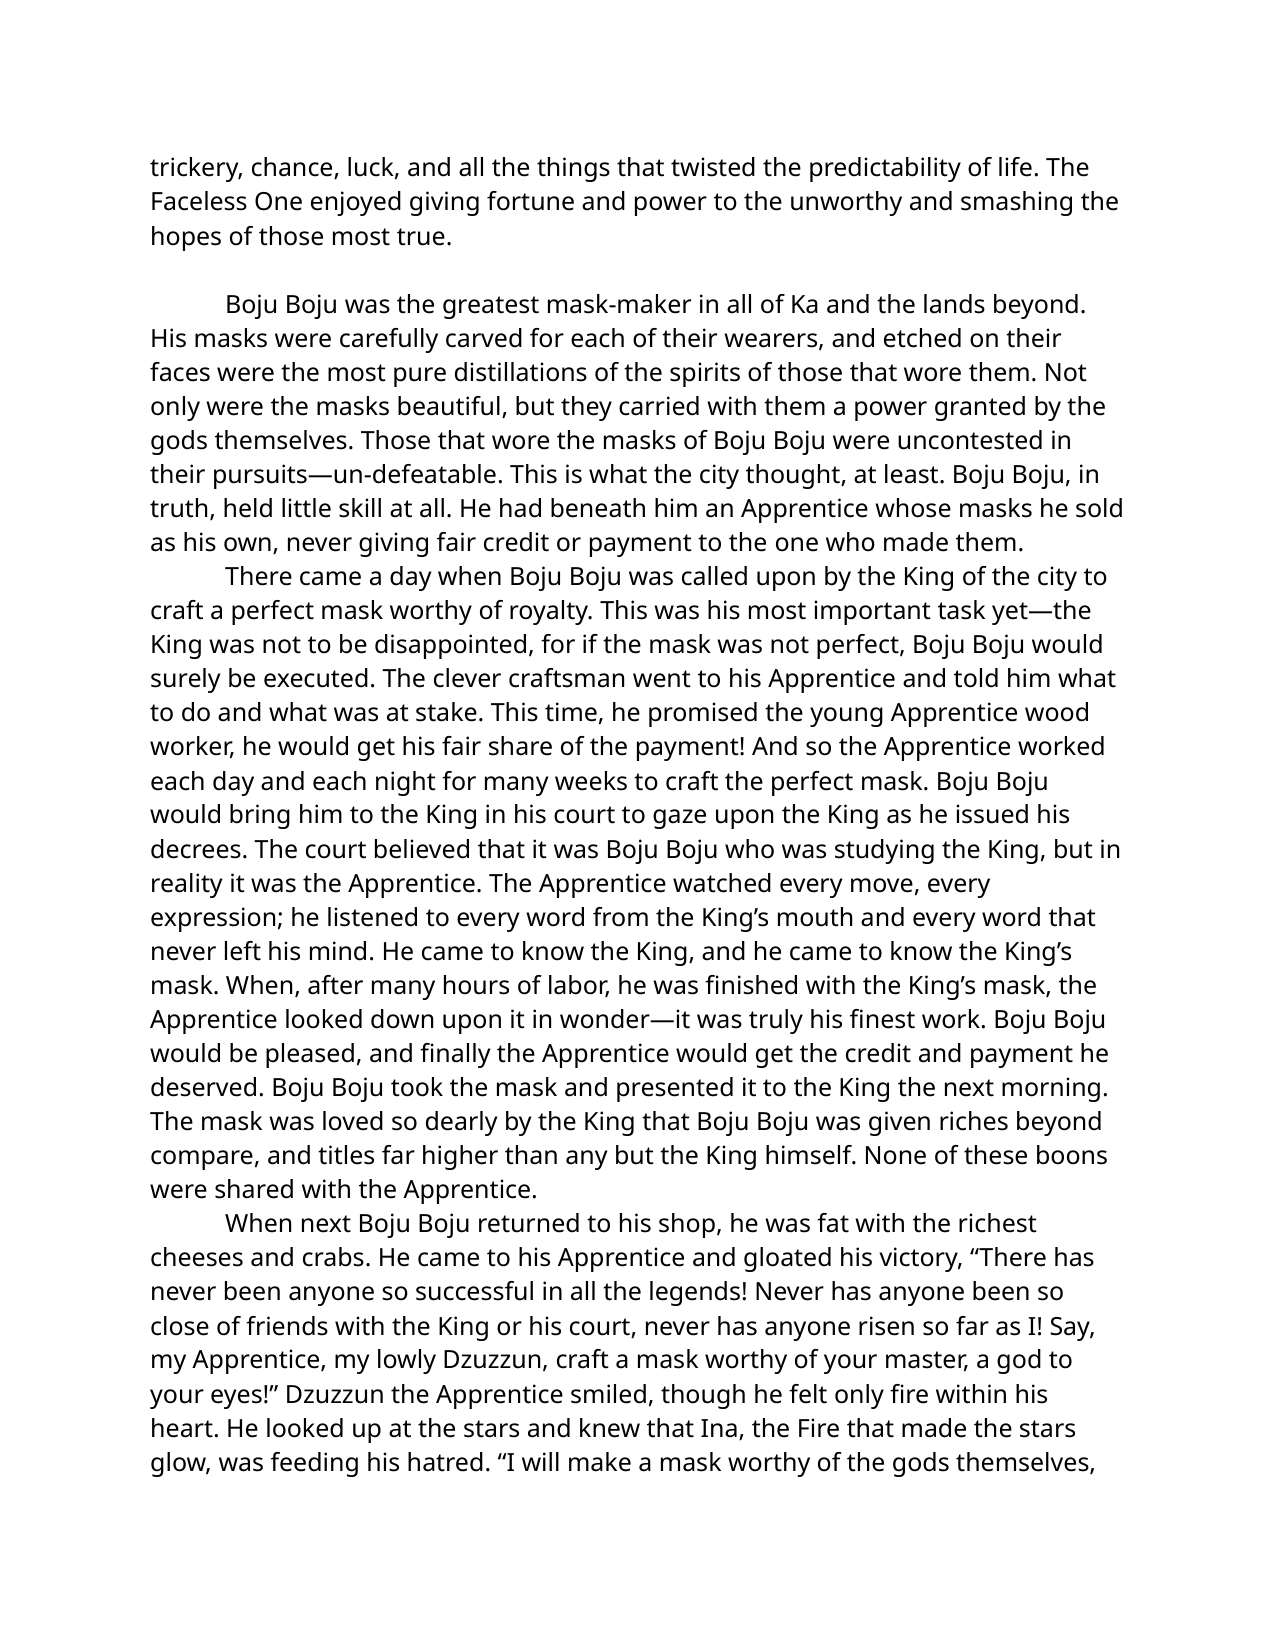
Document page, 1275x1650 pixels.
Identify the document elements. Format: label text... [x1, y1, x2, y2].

text trickery, chance, luck, and all the things that twisted the predictability of life. The Faceless One enjoyed giving fortune and power to the unworthy and smashing the hopes of those most true. [150, 150, 1125, 252]
text When next Boju Boju returned to his shop, he was fat with the richest cheeses and crabs. He came to his Apprentice and gloated his victory, “There has never been anyone so successful in all the legends! Never has anyone been so close of friends with the King or his court, never has anyone risen so far as I! Say, my Apprentice, my lowly Dzuzzun, craft a mask worthy of your master, a god to your eyes!” Dzuzzun the Apprentice smiled, though he felt only fire within his heart. He looked up at the stars and knew that Ina, the Fire that made the stars glow, was feeding his hatred. “I will make a mask worthy of the gods themselves, [150, 1206, 1125, 1478]
text There came a day when Boju Boju was called upon by the King of the city to craft a perfect mask worthy of royalty. This was his most important task yet—the King was not to be disappointed, for if the mask was not perfect, Boju Boju would surely be executed. The clever craftsman went to his Apprentice and told him what to do and what was at stake. This time, he promised the young Apprentice wood worker, he would get his fair share of the payment! And so the Apprentice worked each day and each night for many weeks to craft the perfect mask. Boju Boju would bring him to the King in his court to gaze upon the King as he issued his decrees. The court believed that it was Boju Boju who was studying the King, but in reality it was the Apprentice. The Apprentice watched every move, every expression; he listened to every word from the King’s mouth and every word that never left his mind. He came to know the King, and he came to know the King’s mask. When, after many hours of labor, he was finished with the King’s mask, the Apprentice looked down upon it in wonder—it was truly his finest work. Boju Boju would be pleased, and finally the Apprentice would get the credit and payment he deserved. Boju Boju took the mask and presented it to the King the next morning. The mask was loved so dearly by the King that Boju Boju was given riches beyond compare, and titles far higher than any but the King himself. None of these boons were shared with the Apprentice. [150, 559, 1125, 1206]
text Boju Boju was the greatest mask-maker in all of Ka and the lands beyond. His masks were carefully carved for each of their wearers, and etched on their faces were the most pure distillations of the spirits of those that wore them. Not only were the masks beautiful, but they carried with them a power granted by the gods themselves. Those that wore the masks of Boju Boju were uncontested in their pursuits—un-defeatable. This is what the city thought, at least. Boju Boju, in truth, held little skill at all. He had beneath him an Apprentice whose masks he sold as his own, never giving fair credit or payment to the one who made them. [150, 286, 1125, 559]
